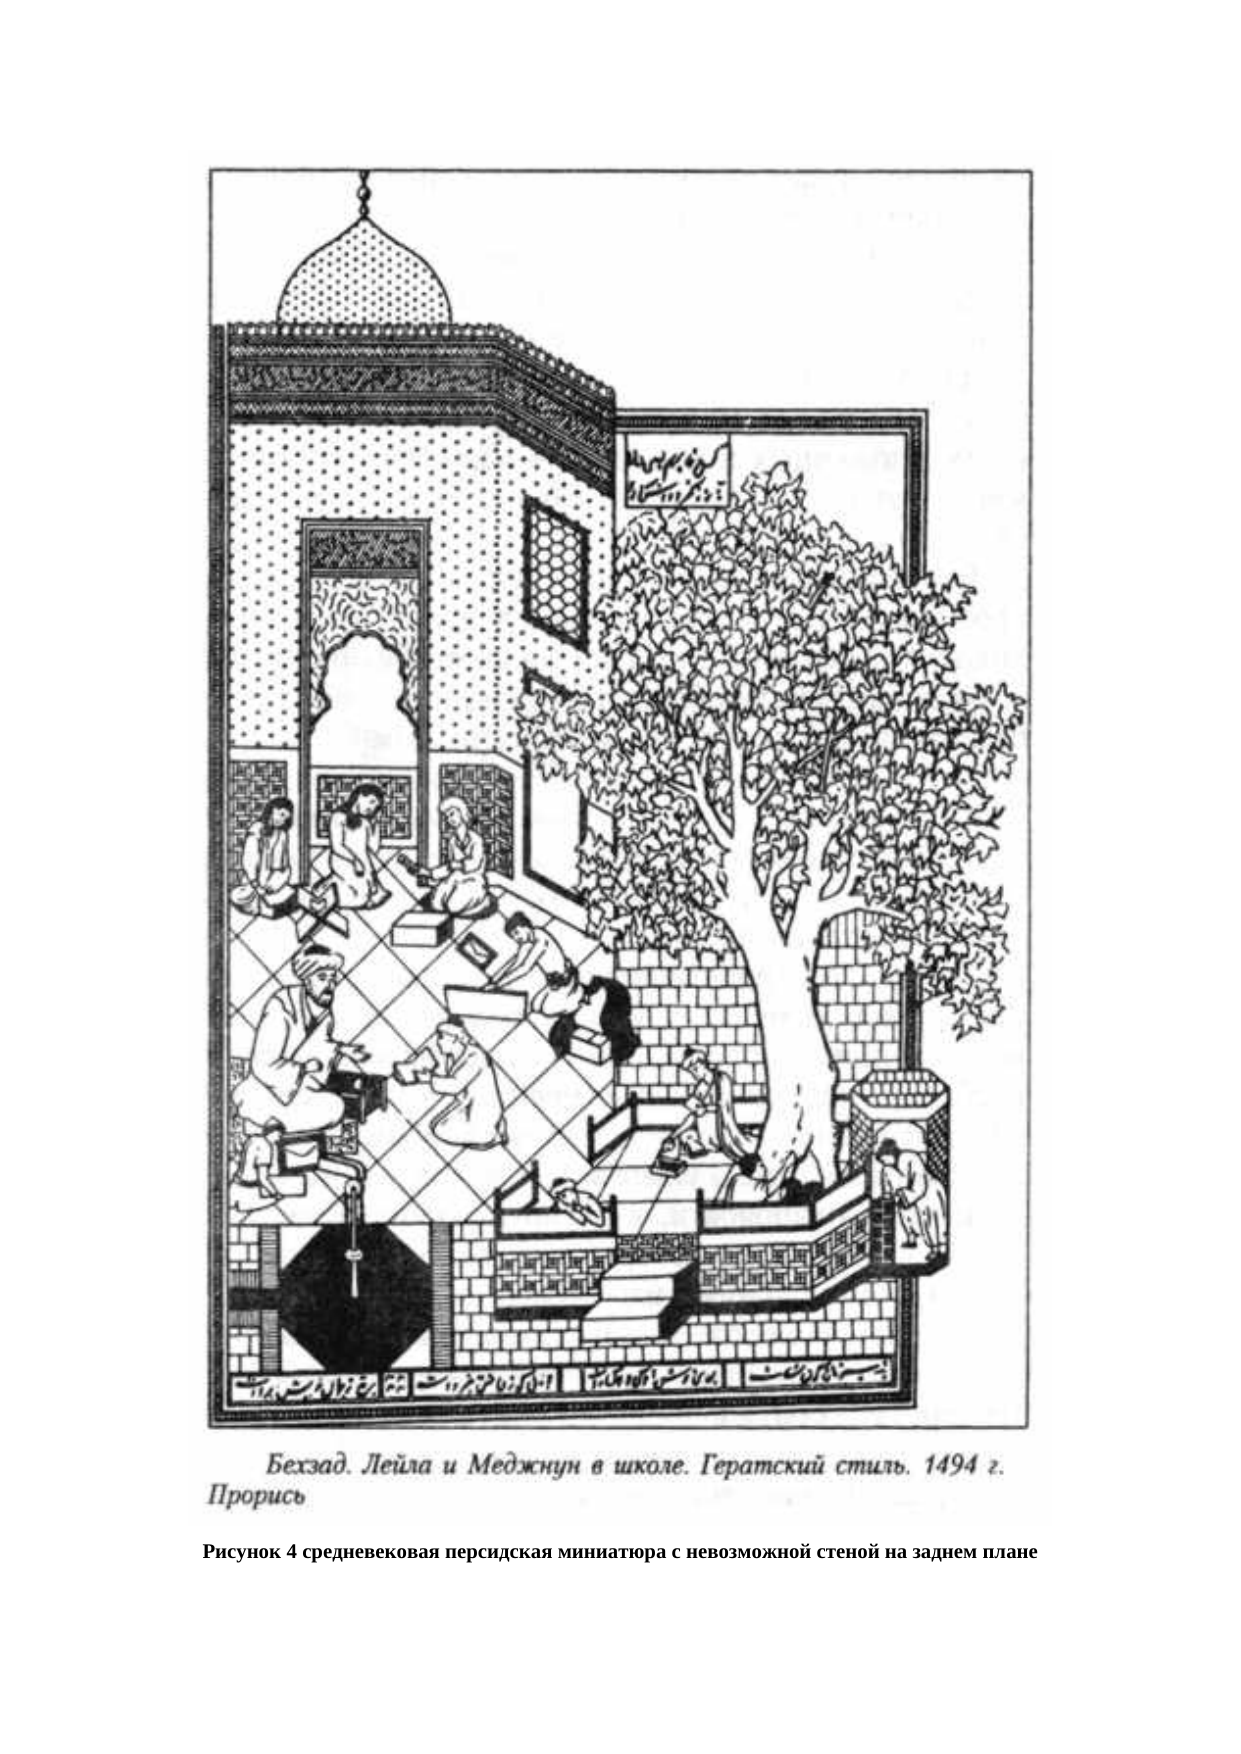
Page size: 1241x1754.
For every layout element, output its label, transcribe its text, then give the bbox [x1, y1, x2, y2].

text Рисунок 4 средневековая персидская миниатюра с невозможной стеной на заднем плане [187, 1539, 1053, 1563]
picture [188, 150, 1053, 1526]
